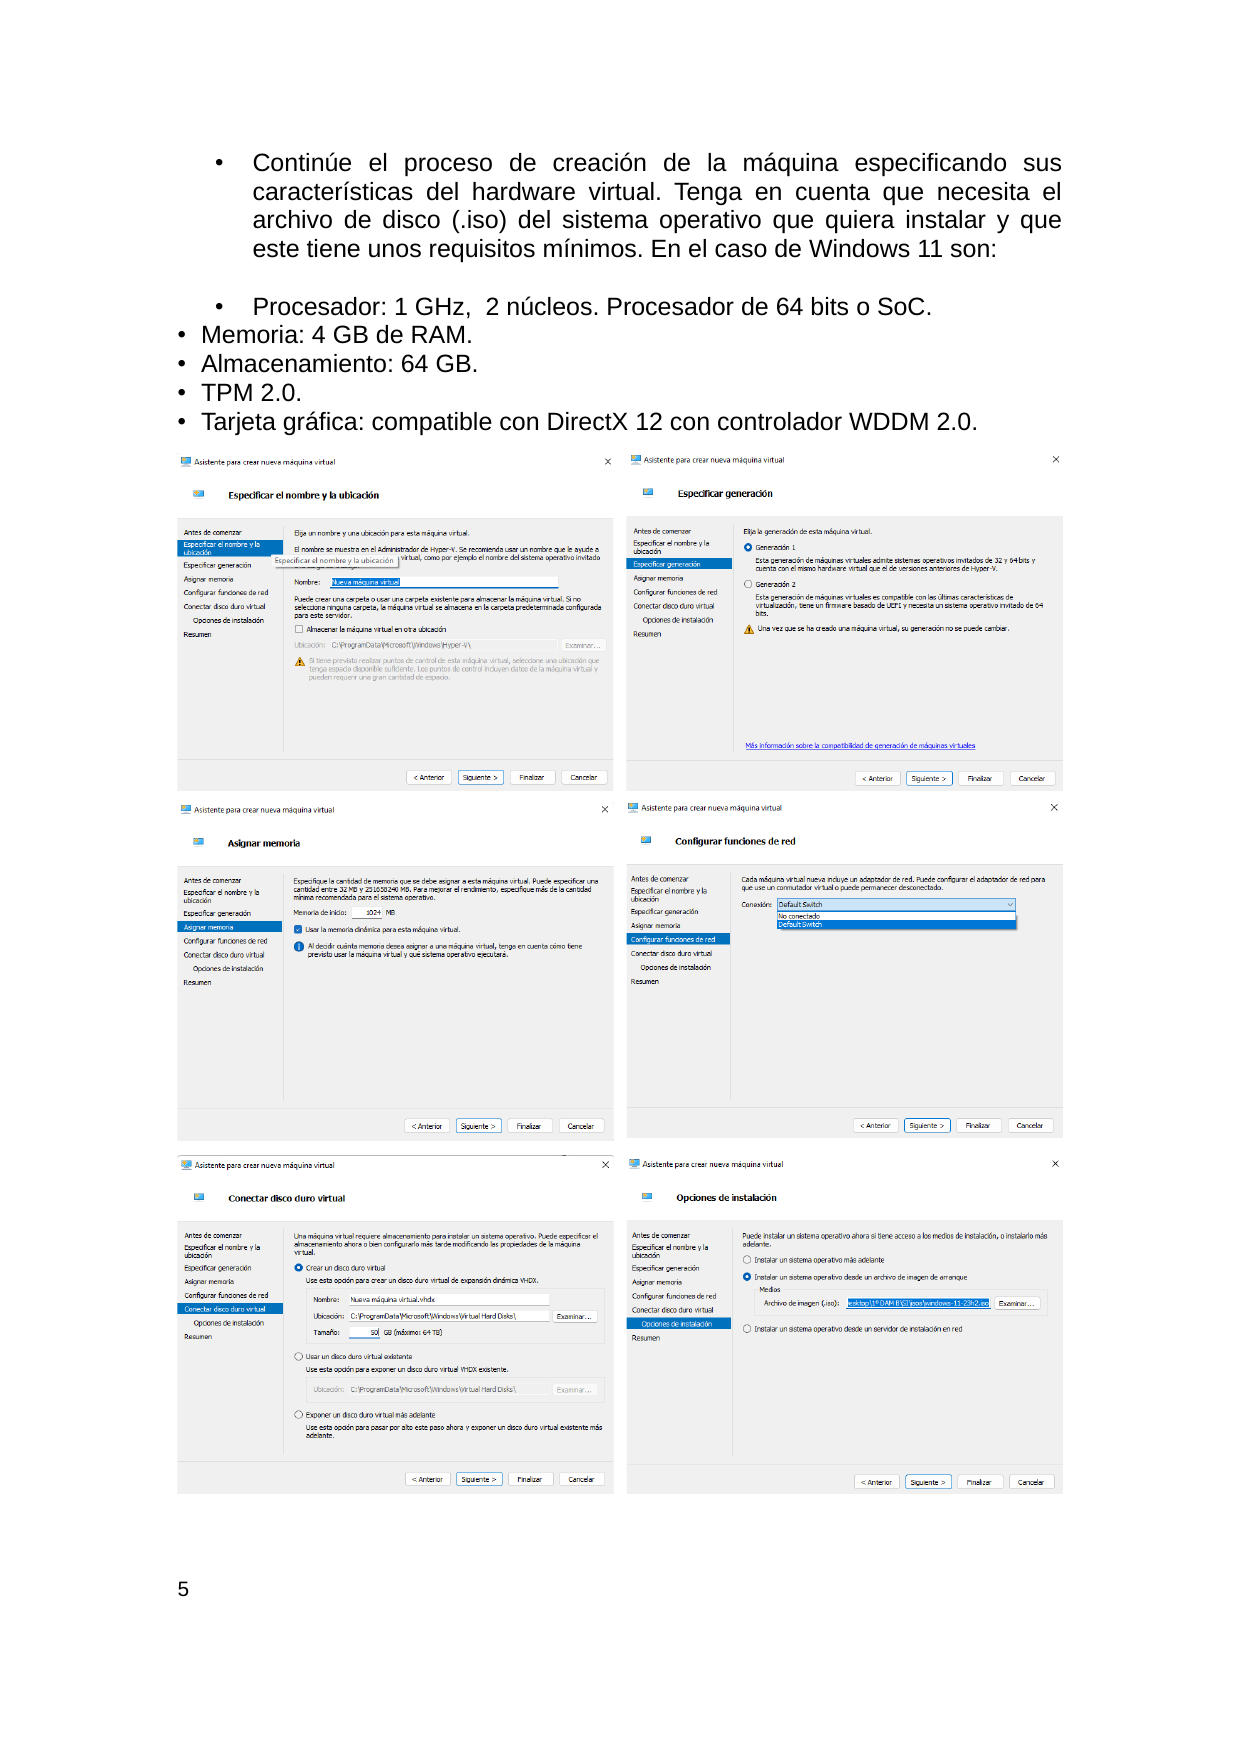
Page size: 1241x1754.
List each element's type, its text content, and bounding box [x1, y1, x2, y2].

list Continúe el proceso de creación de la máquina especificando sus características del hardware virtual. Tenga en cuenta que necesita el archivo de disco (.iso) del sistema operativo que quiera instalar y que este tiene unos requisitos mínimos. En el caso de Windows 11 son: [215, 148, 1063, 263]
list Almacenamiento: 64 GB. [177, 349, 1063, 378]
picture [626, 453, 1063, 791]
list Memoria: 4 GB de RAM. [177, 320, 1063, 349]
picture [177, 802, 614, 1141]
picture [626, 800, 1063, 1138]
list Procesador: 1 GHz, 2 núcleos. Procesador de 64 bits o SoC. [215, 291, 1063, 320]
picture [626, 1155, 1063, 1494]
list TPM 2.0. [177, 378, 1063, 407]
picture [177, 453, 614, 791]
list Tarjeta gráfica: compatible con DirectX 12 con controlador WDDM 2.0. [177, 407, 1063, 436]
picture [177, 1155, 614, 1494]
